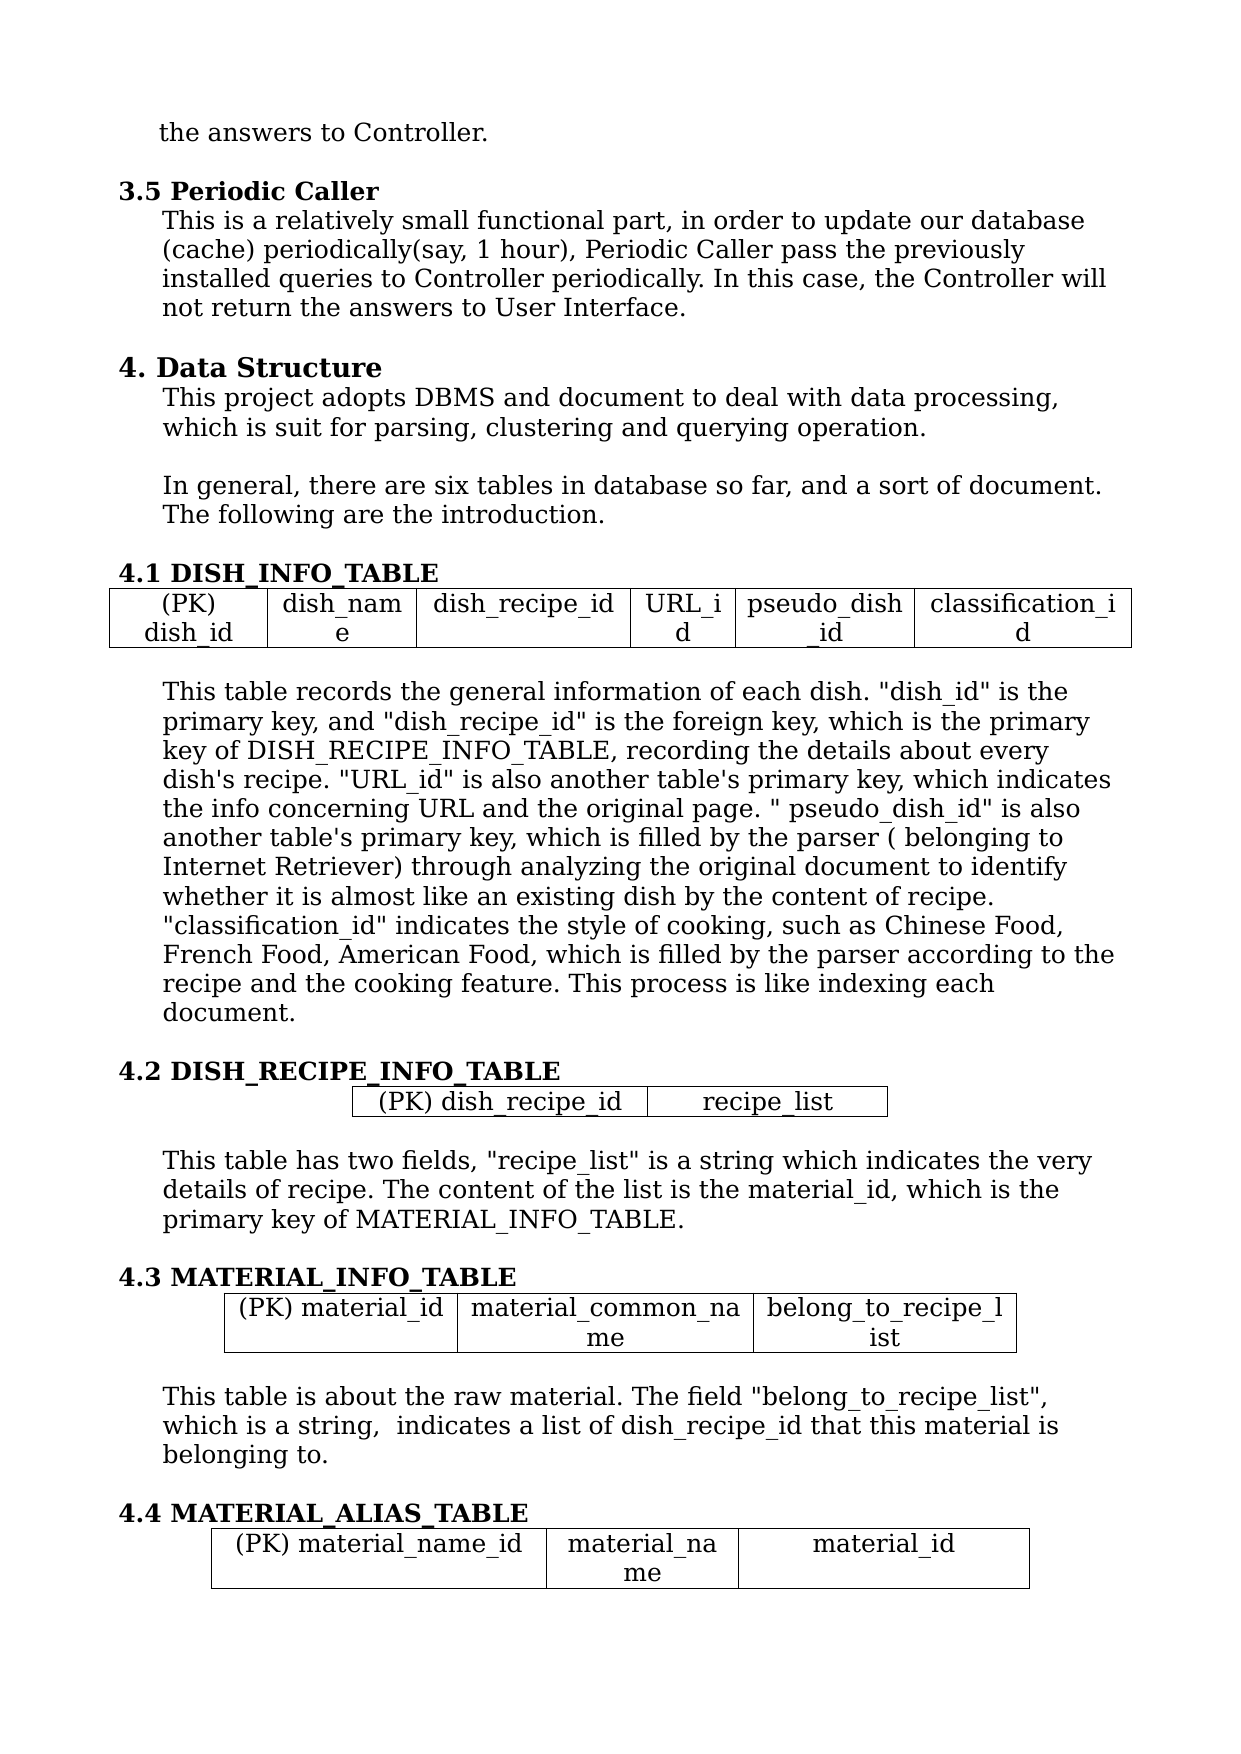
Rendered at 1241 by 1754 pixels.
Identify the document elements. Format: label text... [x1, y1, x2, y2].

text In general, there are six tables in database so far, and a sort of document. The following are the introduction. [162, 471, 1122, 529]
text This table records the general information of each dish. "dish_id" is the primary key, and "dish_recipe_id" is the foreign key, which is the primary key of DISH_RECIPE_INFO_TABLE, recording the details about every dish's recipe. "URL_id" is also another table's primary key, which indicates the info concerning URL and the original page. " pseudo_dish_id" is also another table's primary key, which is filled by the parser ( belonging to Internet Retriever) through analyzing the original document to identify whether it is almost like an existing dish by the content of recipe. "classification_id" indicates the style of cooking, such as Chinese Food, French Food, American Food, which is filled by the parser according to the recipe and the cooking feature. This process is like indexing each document. [162, 677, 1122, 1027]
table_header URL_id [631, 589, 735, 647]
table_header dish_recipe_id [417, 589, 630, 647]
text 4.3 MATERIAL_INFO_TABLE [118, 1263, 1122, 1292]
text 4.1 DISH_INFO_TABLE [118, 558, 1122, 588]
table_header (PK) material_name_id [212, 1529, 546, 1587]
text This table is about the raw material. The field "belong_to_recipe_list", which is a string, indicates a list of dish_recipe_id that this material is belonging to. [162, 1382, 1122, 1469]
table_header belong_to_recipe_list [754, 1294, 1016, 1352]
text 4.4 MATERIAL_ALIAS_TABLE [118, 1499, 1122, 1528]
table_header (PK) dish_id [110, 589, 267, 647]
text This project adopts DBMS and document to deal with data processing, which is suit for parsing, clustering and querying operation. [162, 383, 1122, 442]
table_header dish_name [268, 589, 416, 647]
text 4. Data Structure [118, 352, 1122, 383]
table_header material_common_name [458, 1294, 753, 1352]
text 4.2 DISH_RECIPE_INFO_TABLE [118, 1057, 1122, 1086]
table_header classification_id [915, 589, 1131, 647]
table_header material_name [547, 1529, 738, 1587]
table_header recipe_list [648, 1087, 887, 1116]
text This table has two fields, "recipe_list" is a string which indicates the very details of recipe. The content of the list is the material_id, which is the primary key of MATERIAL_INFO_TABLE. [162, 1146, 1122, 1234]
table_header material_id [739, 1529, 1029, 1587]
table_header pseudo_dish_id [736, 589, 914, 647]
text This is a relatively small functional part, in order to update our database (cache) periodically(say, 1 hour), Periodic Caller pass the previously installed queries to Controller periodically. In this case, the Controller will not return the answers to User Interface. [162, 206, 1122, 322]
table_header (PK) dish_recipe_id [353, 1087, 647, 1116]
text 3.5 Periodic Caller [118, 176, 1122, 206]
text the answers to Controller. [159, 118, 1122, 147]
table_header (PK) material_id [225, 1294, 457, 1352]
